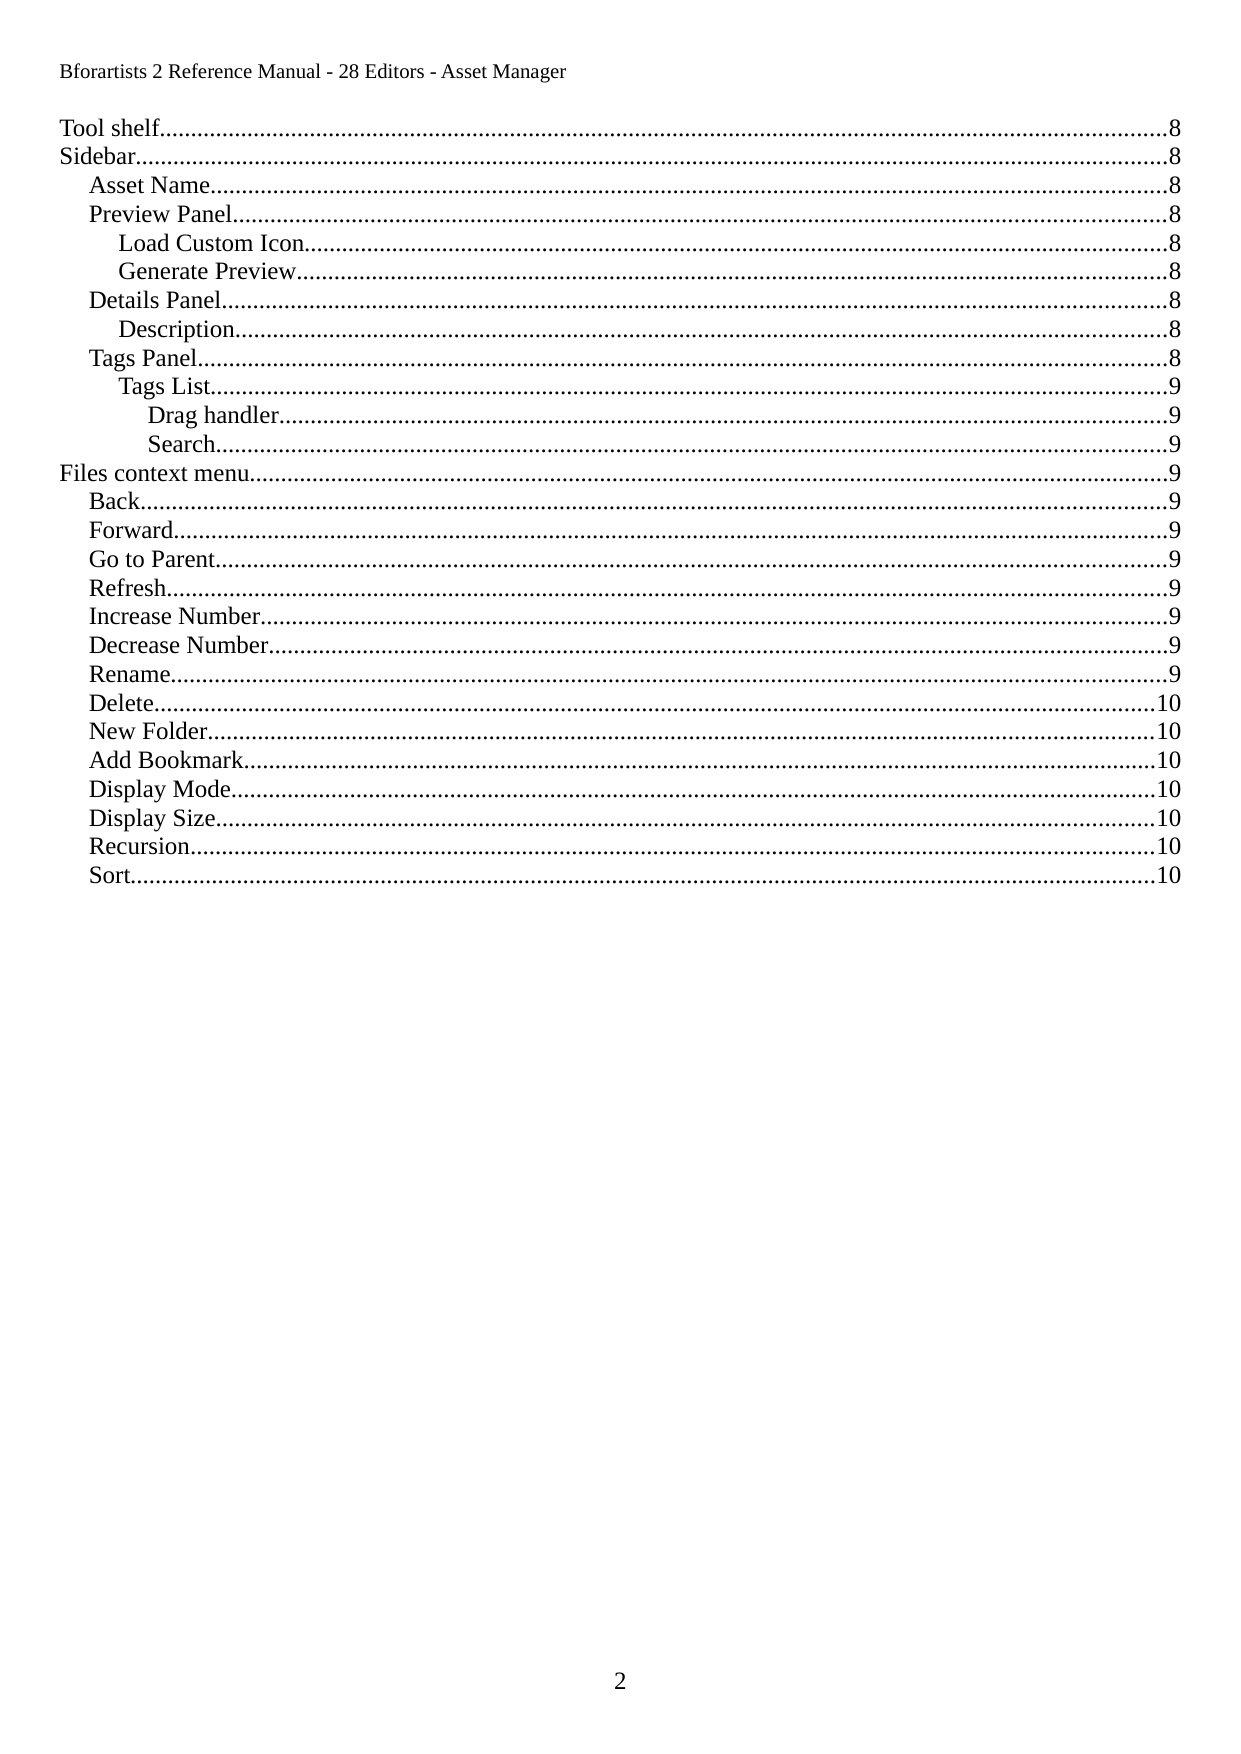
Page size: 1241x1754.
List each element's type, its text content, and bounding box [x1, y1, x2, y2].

text Tags List 9 [118, 371, 1181, 400]
text Increase Number 9 [88, 601, 1181, 630]
text Back 9 [88, 486, 1181, 515]
text Preview Panel 8 [88, 199, 1181, 228]
text Rename 9 [88, 659, 1181, 688]
text Generate Preview 8 [118, 256, 1181, 285]
text Go to Parent 9 [88, 544, 1181, 573]
text Recursion 10 [88, 831, 1181, 860]
text Drag handler 9 [147, 400, 1181, 429]
text New Folder 10 [88, 716, 1181, 745]
text Forward 9 [88, 515, 1181, 544]
text Display Mode 10 [88, 774, 1181, 803]
text Files context menu 9 [59, 458, 1181, 486]
text Load Custom Icon 8 [118, 228, 1181, 256]
text Display Size 10 [88, 803, 1181, 831]
text Search 9 [147, 429, 1181, 458]
text Sort 10 [88, 860, 1181, 889]
text Add Bookmark 10 [88, 745, 1181, 774]
text Decrease Number 9 [88, 630, 1181, 659]
text Details Panel 8 [88, 285, 1181, 314]
text Asset Name 8 [88, 170, 1181, 199]
text Tags Panel 8 [88, 343, 1181, 371]
text Tool shelf 8 [59, 113, 1181, 141]
text Refresh 9 [88, 573, 1181, 601]
text Sidebar 8 [59, 141, 1181, 170]
text Delete 10 [88, 688, 1181, 716]
text Description 8 [118, 314, 1181, 343]
